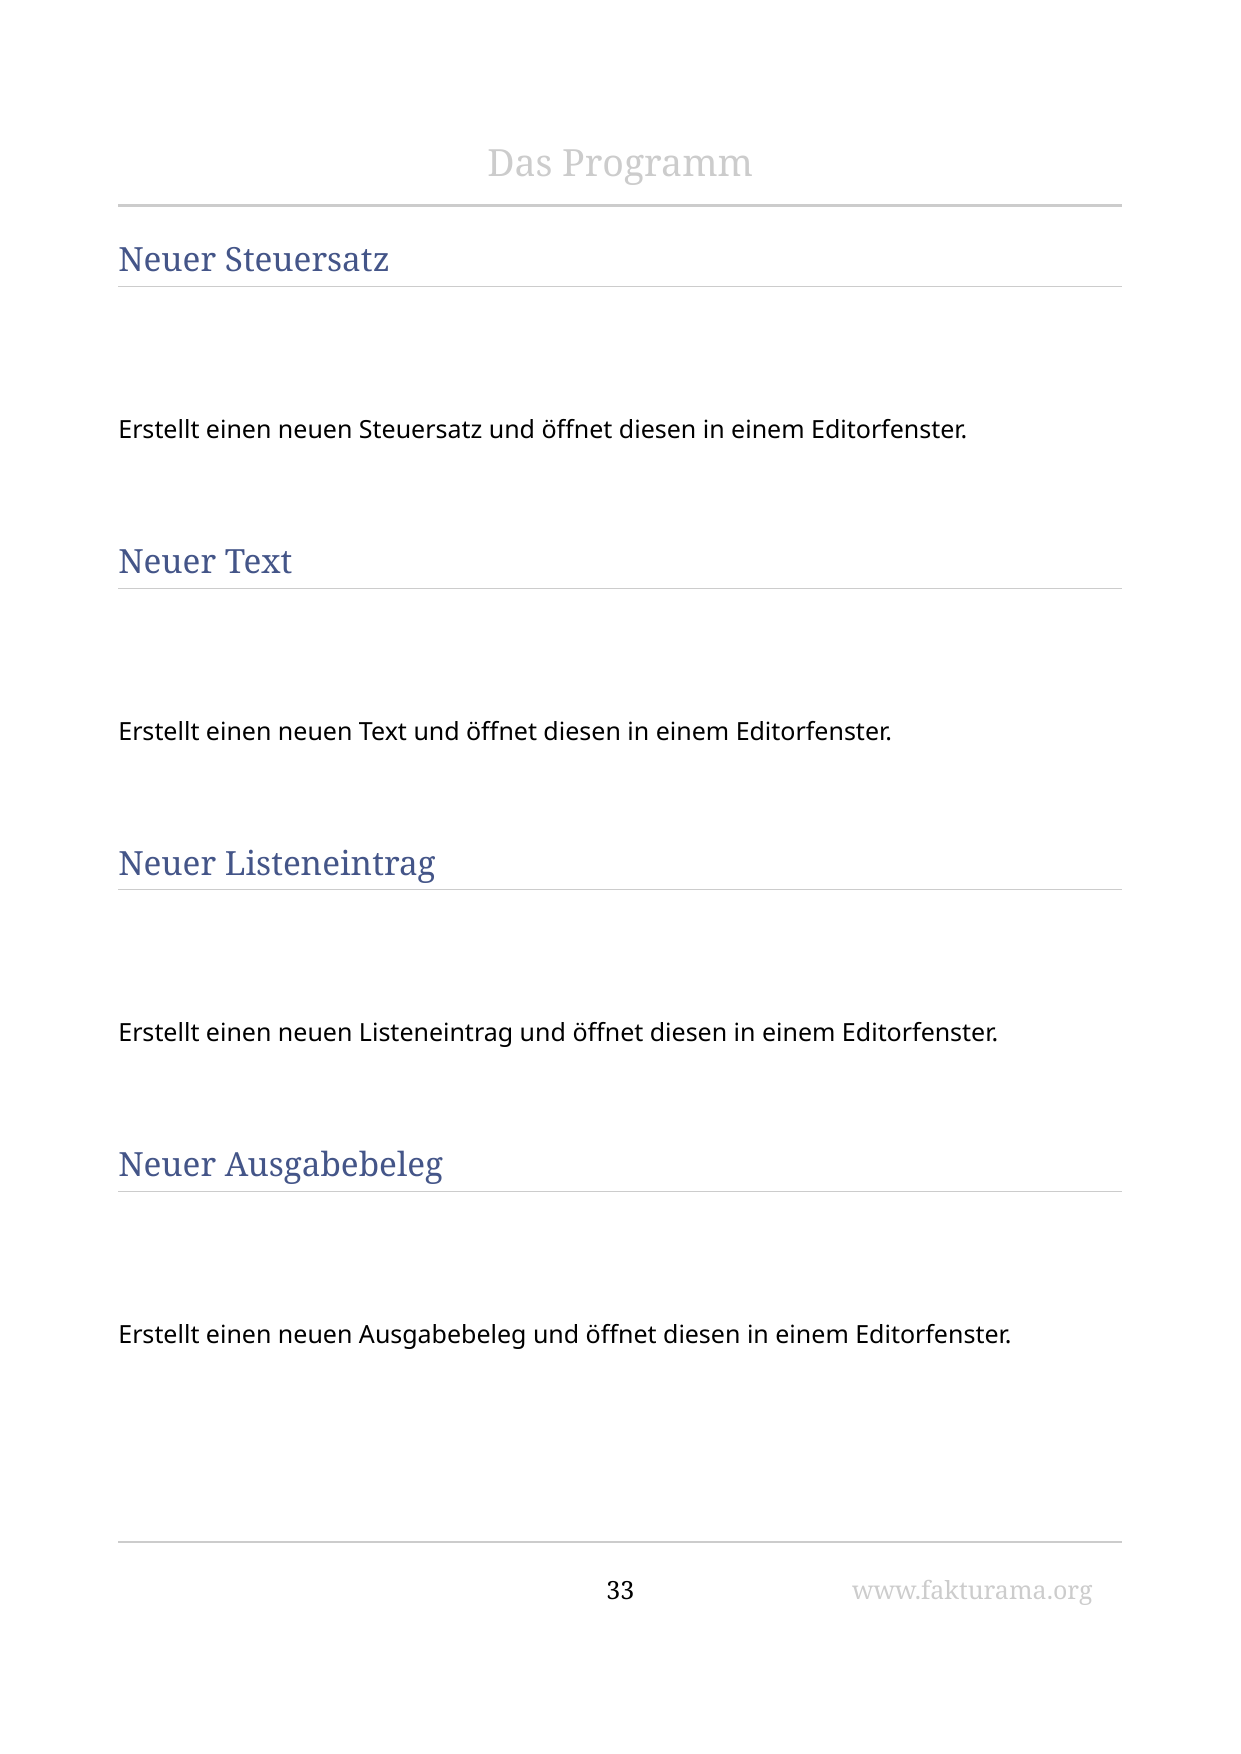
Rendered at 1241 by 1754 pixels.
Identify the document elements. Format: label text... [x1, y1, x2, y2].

subtitle Neuer Text [118, 538, 1122, 588]
text Erstellt einen neuen Ausgabebeleg und öffnet diesen in einem Editorfenster. [118, 1316, 1122, 1350]
subtitle Neuer Listeneintrag [118, 839, 1122, 889]
subtitle Neuer Ausgabebeleg [118, 1141, 1122, 1191]
subtitle Neuer Steuersatz [118, 236, 1122, 286]
text Erstellt einen neuen Listeneintrag und öffnet diesen in einem Editorfenster. [118, 1015, 1122, 1049]
text Erstellt einen neuen Text und öffnet diesen in einem Editorfenster. [118, 713, 1122, 747]
text Erstellt einen neuen Steuersatz und öffnet diesen in einem Editorfenster. [118, 412, 1122, 446]
